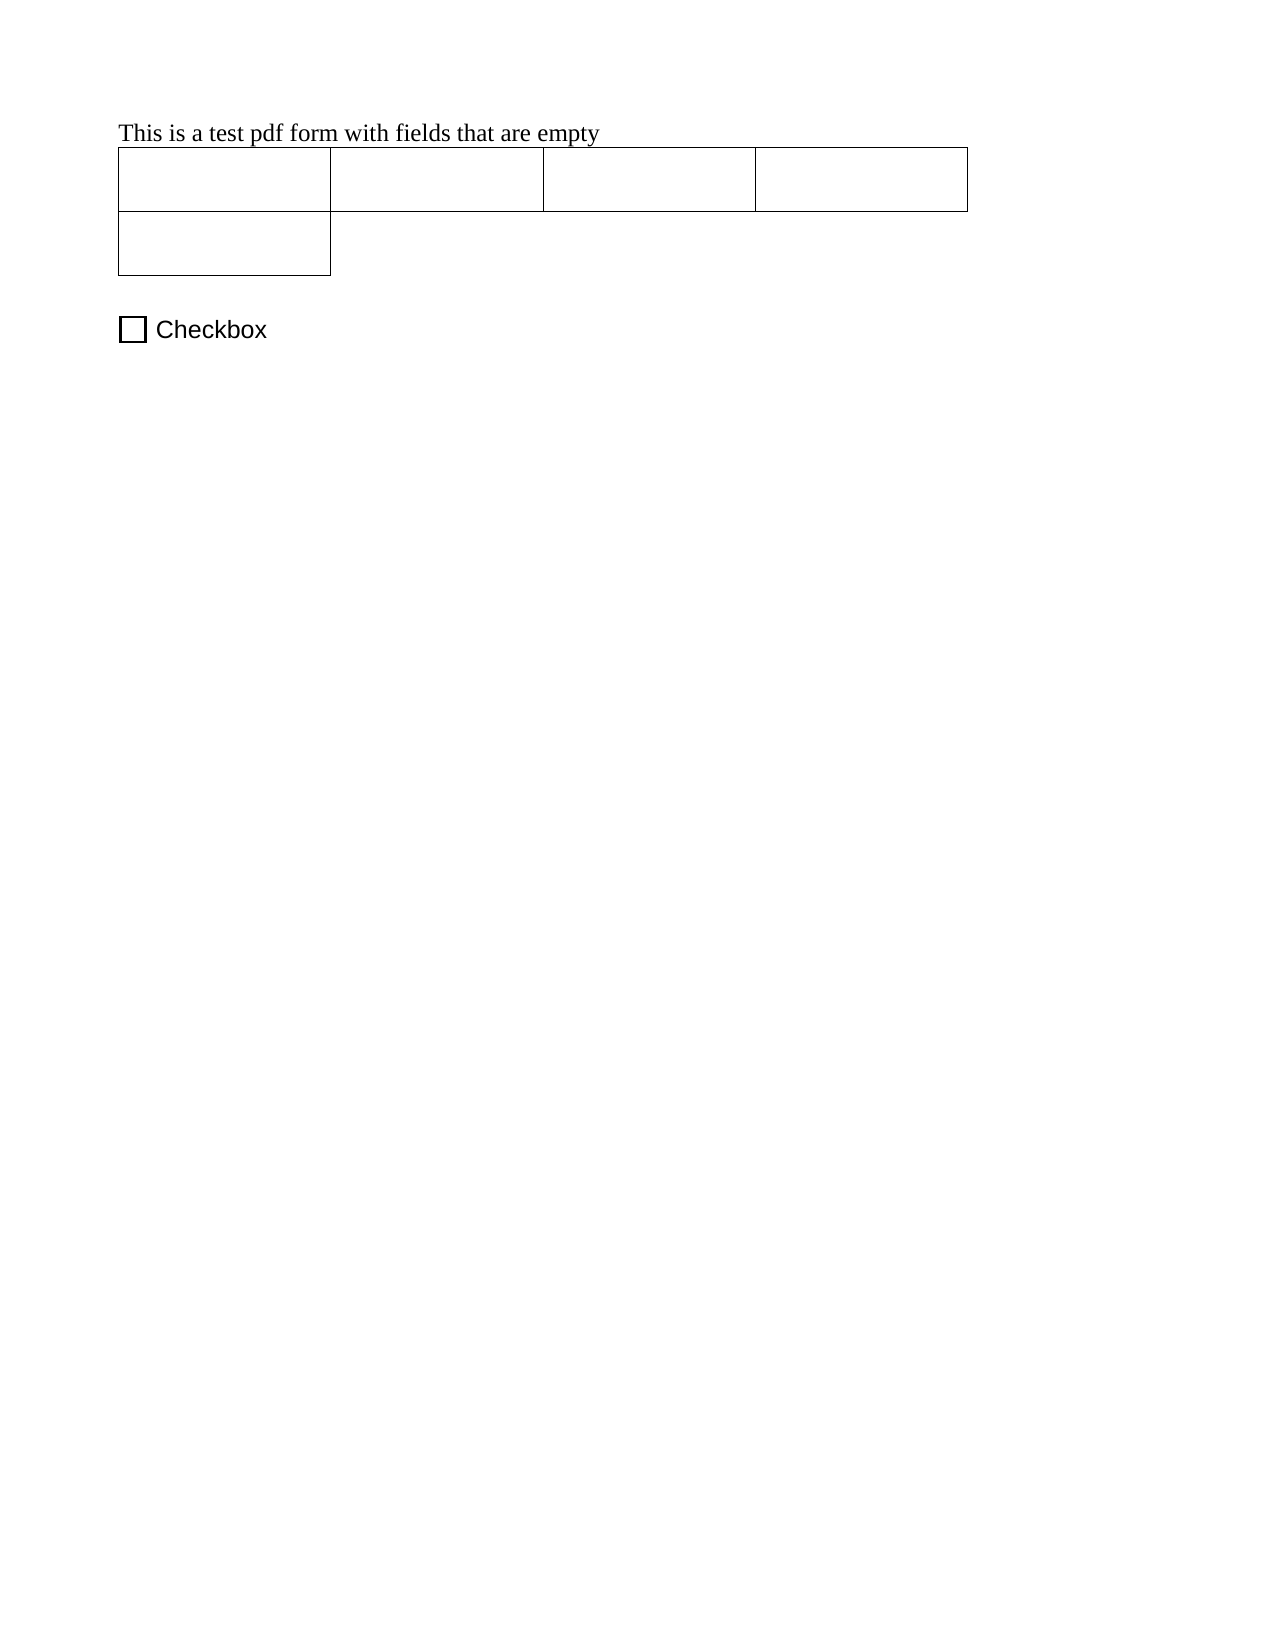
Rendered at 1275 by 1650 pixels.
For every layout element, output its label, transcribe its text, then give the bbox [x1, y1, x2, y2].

text This is a test pdf form with fields that are empty [118, 118, 1157, 147]
